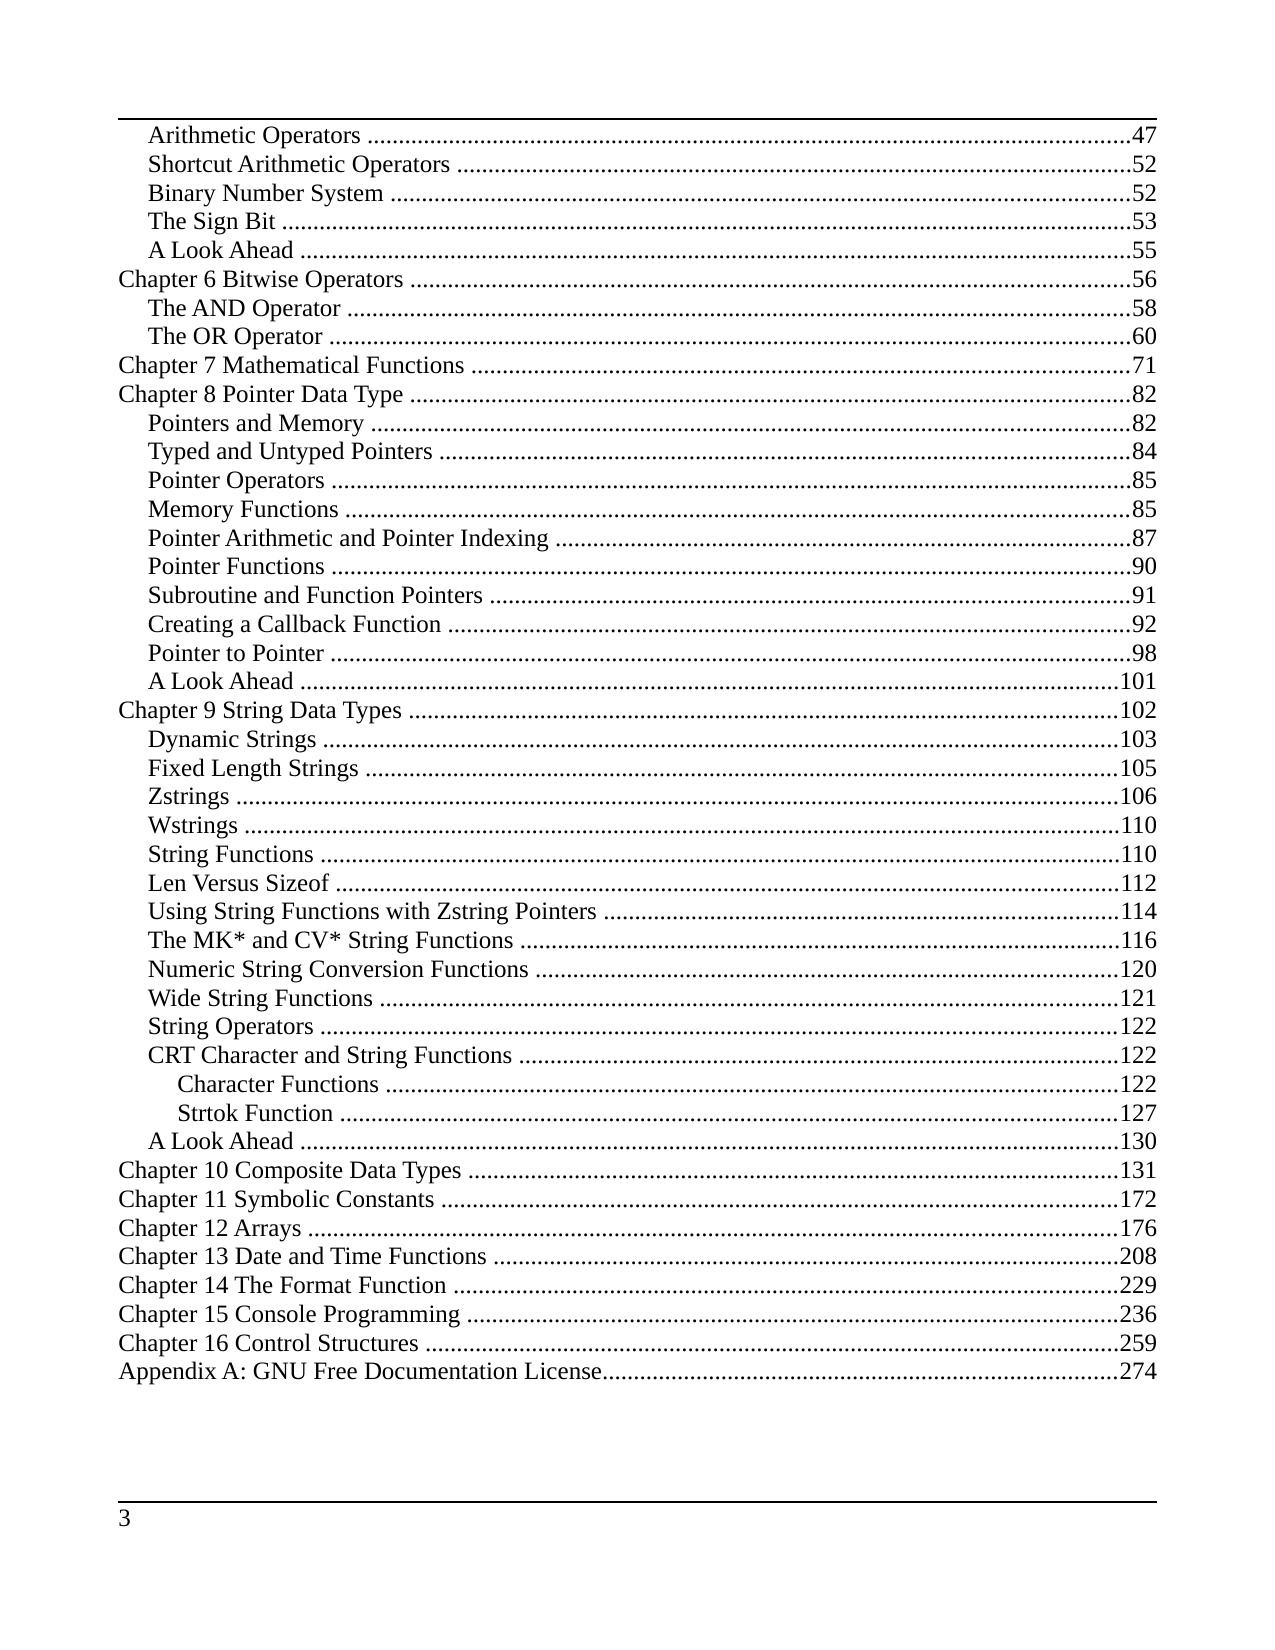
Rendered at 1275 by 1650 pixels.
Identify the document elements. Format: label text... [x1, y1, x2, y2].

text Chapter 11 Symbolic Constants 172 [118, 1184, 1157, 1213]
text Pointer Functions 90 [148, 551, 1157, 580]
text Wide String Functions 121 [148, 983, 1157, 1011]
text Creating a Callback Function 92 [148, 609, 1157, 638]
text Dynamic Strings 103 [148, 724, 1157, 753]
text Chapter 6 Bitwise Operators 56 [118, 264, 1157, 293]
text Zstrings 106 [148, 781, 1157, 810]
text Character Functions 122 [177, 1069, 1157, 1098]
text Chapter 8 Pointer Data Type 82 [118, 379, 1157, 408]
text Pointer Operators 85 [148, 465, 1157, 494]
text Wstrings 110 [148, 810, 1157, 839]
text Pointers and Memory 82 [148, 408, 1157, 436]
text CRT Character and String Functions 122 [148, 1040, 1157, 1069]
text Appendix A: GNU Free Documentation License 274 [118, 1356, 1157, 1385]
text Chapter 16 Control Structures 259 [118, 1328, 1157, 1356]
text A Look Ahead 101 [148, 666, 1157, 695]
text String Operators 122 [148, 1011, 1157, 1040]
text Using String Functions with Zstring Pointers 114 [148, 896, 1157, 925]
text Memory Functions 85 [148, 494, 1157, 523]
text Numeric String Conversion Functions 120 [148, 954, 1157, 983]
text Fixed Length Strings 105 [148, 753, 1157, 781]
text Pointer Arithmetic and Pointer Indexing 87 [148, 523, 1157, 551]
text Chapter 12 Arrays 176 [118, 1213, 1157, 1241]
text Subroutine and Function Pointers 91 [148, 580, 1157, 609]
text Shortcut Arithmetic Operators 52 [148, 149, 1157, 178]
text Len Versus Sizeof 112 [148, 868, 1157, 896]
text Pointer to Pointer 98 [148, 638, 1157, 666]
text Chapter 15 Console Programming 236 [118, 1299, 1157, 1328]
text The OR Operator 60 [148, 321, 1157, 350]
text Typed and Untyped Pointers 84 [148, 436, 1157, 465]
text The MK* and CV* String Functions 116 [148, 925, 1157, 954]
text Chapter 7 Mathematical Functions 71 [118, 350, 1157, 379]
text Chapter 13 Date and Time Functions 208 [118, 1241, 1157, 1270]
text A Look Ahead 55 [148, 235, 1157, 264]
text Binary Number System 52 [148, 178, 1157, 206]
text Arithmetic Operators 47 [148, 120, 1157, 149]
text A Look Ahead 130 [148, 1126, 1157, 1155]
text Chapter 14 The Format Function 229 [118, 1270, 1157, 1299]
text Chapter 10 Composite Data Types 131 [118, 1155, 1157, 1184]
text The Sign Bit 53 [148, 206, 1157, 235]
text String Functions 110 [148, 839, 1157, 868]
text Strtok Function 127 [177, 1098, 1157, 1126]
text Chapter 9 String Data Types 102 [118, 695, 1157, 724]
text The AND Operator 58 [148, 293, 1157, 321]
